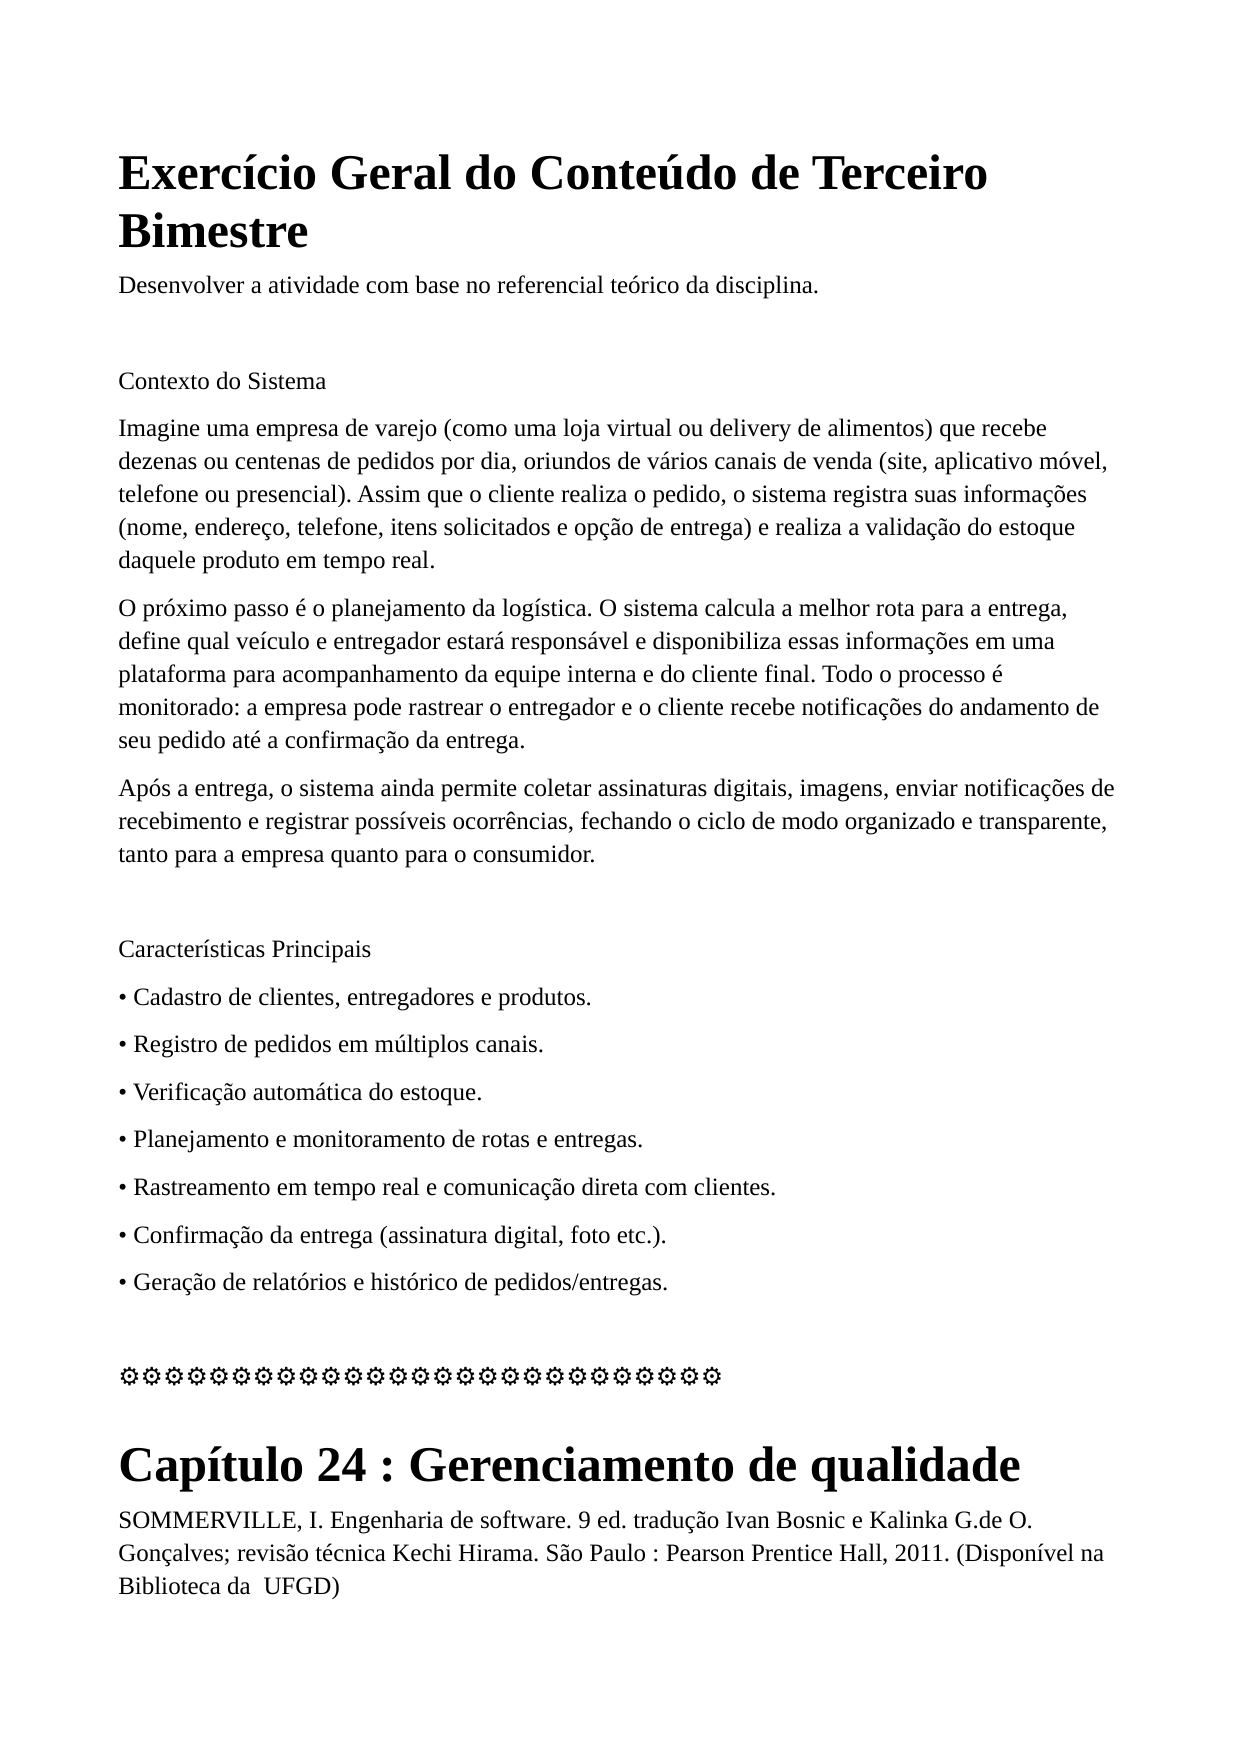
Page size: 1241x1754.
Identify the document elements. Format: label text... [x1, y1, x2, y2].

text ⚙️⚙️⚙️⚙️⚙️⚙️⚙️⚙️⚙️⚙️⚙️⚙️⚙️⚙️⚙️⚙️⚙️⚙️⚙️⚙️⚙️⚙️⚙️⚙️⚙️⚙️⚙️ [118, 1362, 1122, 1391]
text Após a entrega, o sistema ainda permite coletar assinaturas digitais, imagens, enviar notificações de recebimento e registrar possíveis ocorrências, fechando o ciclo de modo organizado e transparente, tanto para a empresa quanto para o consumidor. [118, 773, 1122, 868]
subtitle Capítulo 24 : Gerenciamento de qualidade [118, 1435, 1122, 1493]
text • Registro de pedidos em múltiplos canais. [118, 1029, 1122, 1058]
text • Planejamento e monitoramento de rotas e entregas. [118, 1124, 1122, 1153]
text Características Principais [118, 934, 1122, 963]
text • Rastreamento em tempo real e comunicação direta com clientes. [118, 1172, 1122, 1201]
text • Confirmação da entrega (assinatura digital, foto etc.). [118, 1220, 1122, 1248]
text Desenvolver a atividade com base no referencial teórico da disciplina. [118, 271, 1122, 299]
text • Cadastro de clientes, entregadores e produtos. [118, 982, 1122, 1010]
text • Verificação automática do estoque. [118, 1077, 1122, 1106]
text Imagine uma empresa de varejo (como uma loja virtual ou delivery de alimentos) que recebe dezenas ou centenas de pedidos por dia, oriundos de vários canais de venda (site, aplicativo móvel, telefone ou presencial). Assim que o cliente realiza o pedido, o sistema registra suas informações (nome, endereço, telefone, itens solicitados e opção de entrega) e realiza a validação do estoque daquele produto em tempo real. [118, 413, 1122, 574]
text • Geração de relatórios e histórico de pedidos/entregas. [118, 1267, 1122, 1296]
subtitle Exercício Geral do Conteúdo de Terceiro Bimestre [118, 143, 1122, 258]
text O próximo passo é o planejamento da logística. O sistema calcula a melhor rota para a entrega, define qual veículo e entregador estará responsável e disponibiliza essas informações em uma plataforma para acompanhamento da equipe interna e do cliente final. Todo o processo é monitorado: a empresa pode rastrear o entregador e o cliente recebe notificações do andamento de seu pedido até a confirmação da entrega. [118, 593, 1122, 754]
text Contexto do Sistema [118, 366, 1122, 394]
text SOMMERVILLE, I. Engenharia de software. 9 ed. tradução Ivan Bosnic e Kalinka G.de O. Gonçalves; revisão técnica Kechi Hirama. São Paulo : Pearson Prentice Hall, 2011. (Disponível na Biblioteca da UFGD) [118, 1505, 1122, 1600]
